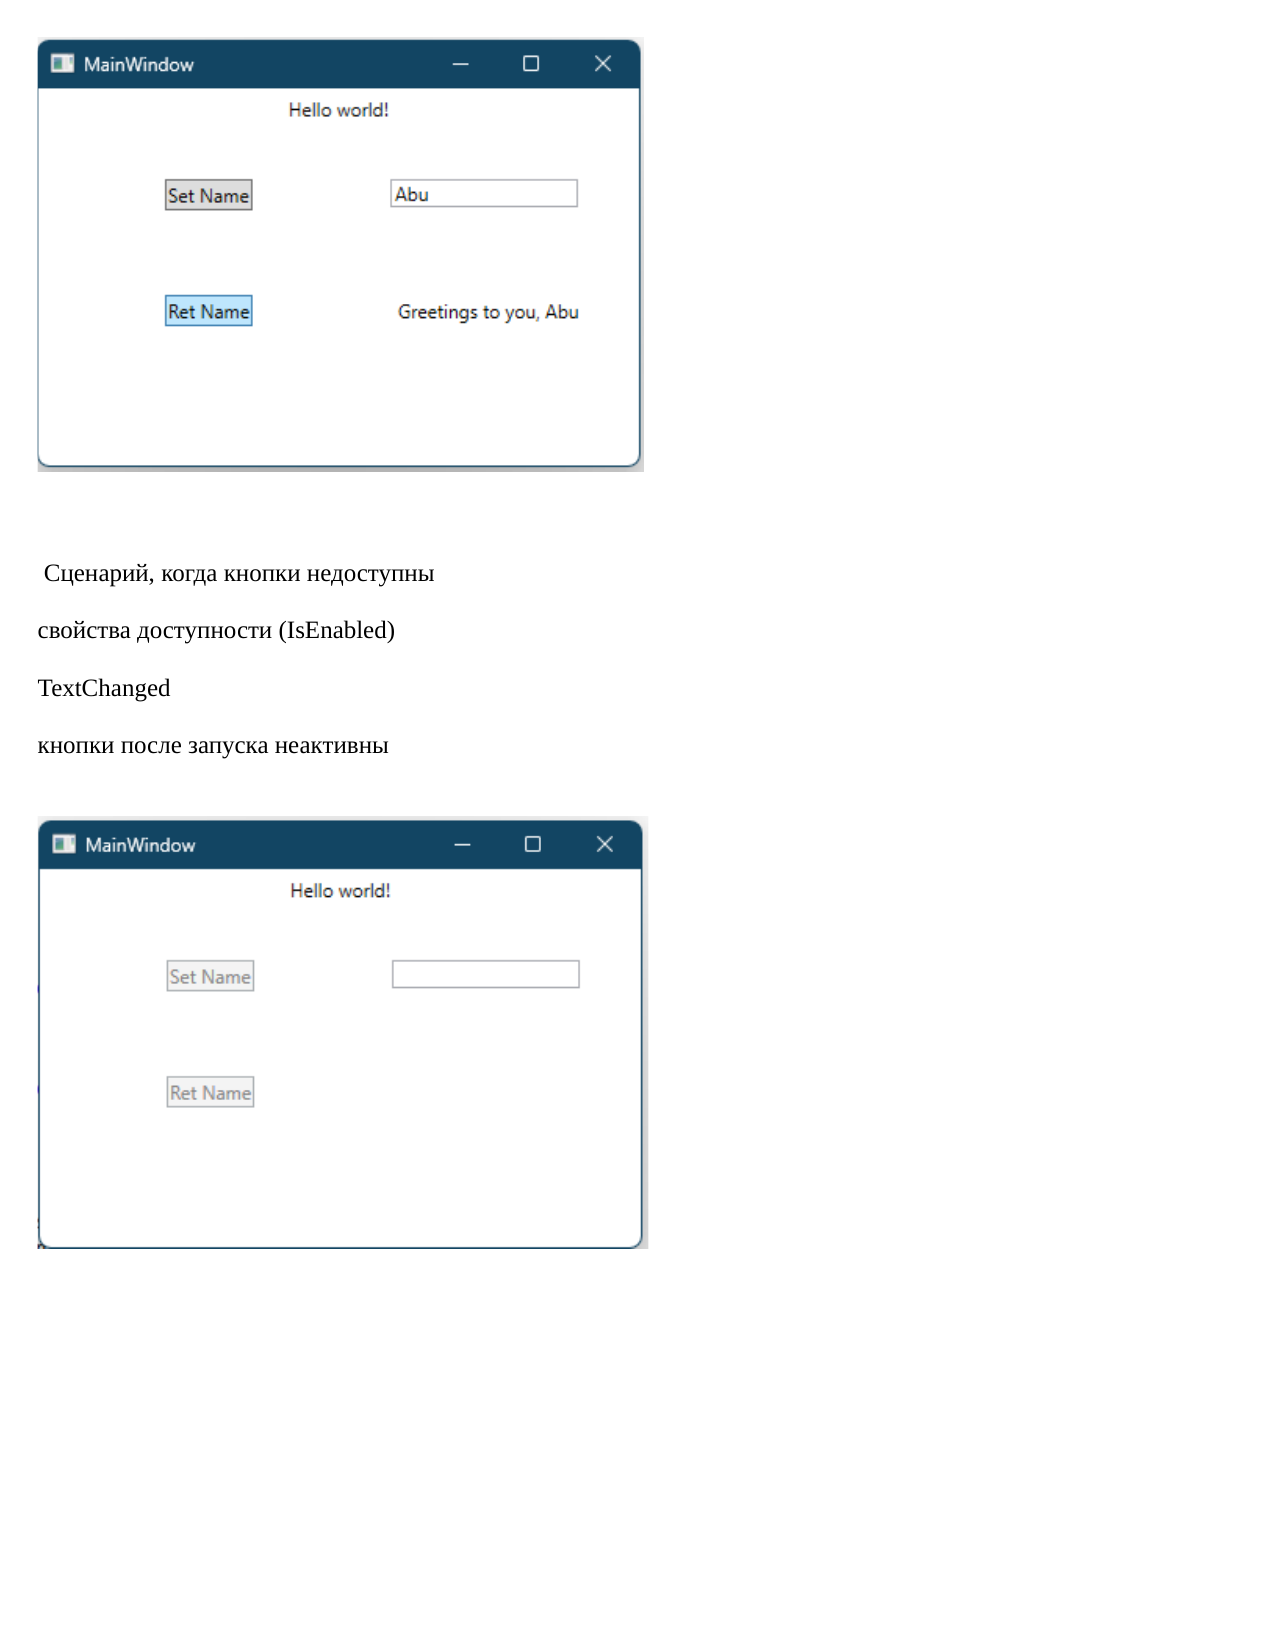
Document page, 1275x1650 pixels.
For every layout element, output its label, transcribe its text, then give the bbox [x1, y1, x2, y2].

text свойства доступности (IsEnabled) [37, 616, 1237, 644]
text Сценарий, когда кнопки недоступны [37, 558, 1237, 587]
picture [37, 37, 644, 472]
text TextChanged [37, 673, 1237, 702]
picture [37, 816, 649, 1249]
text кнопки после запуска неактивны [37, 731, 1237, 759]
